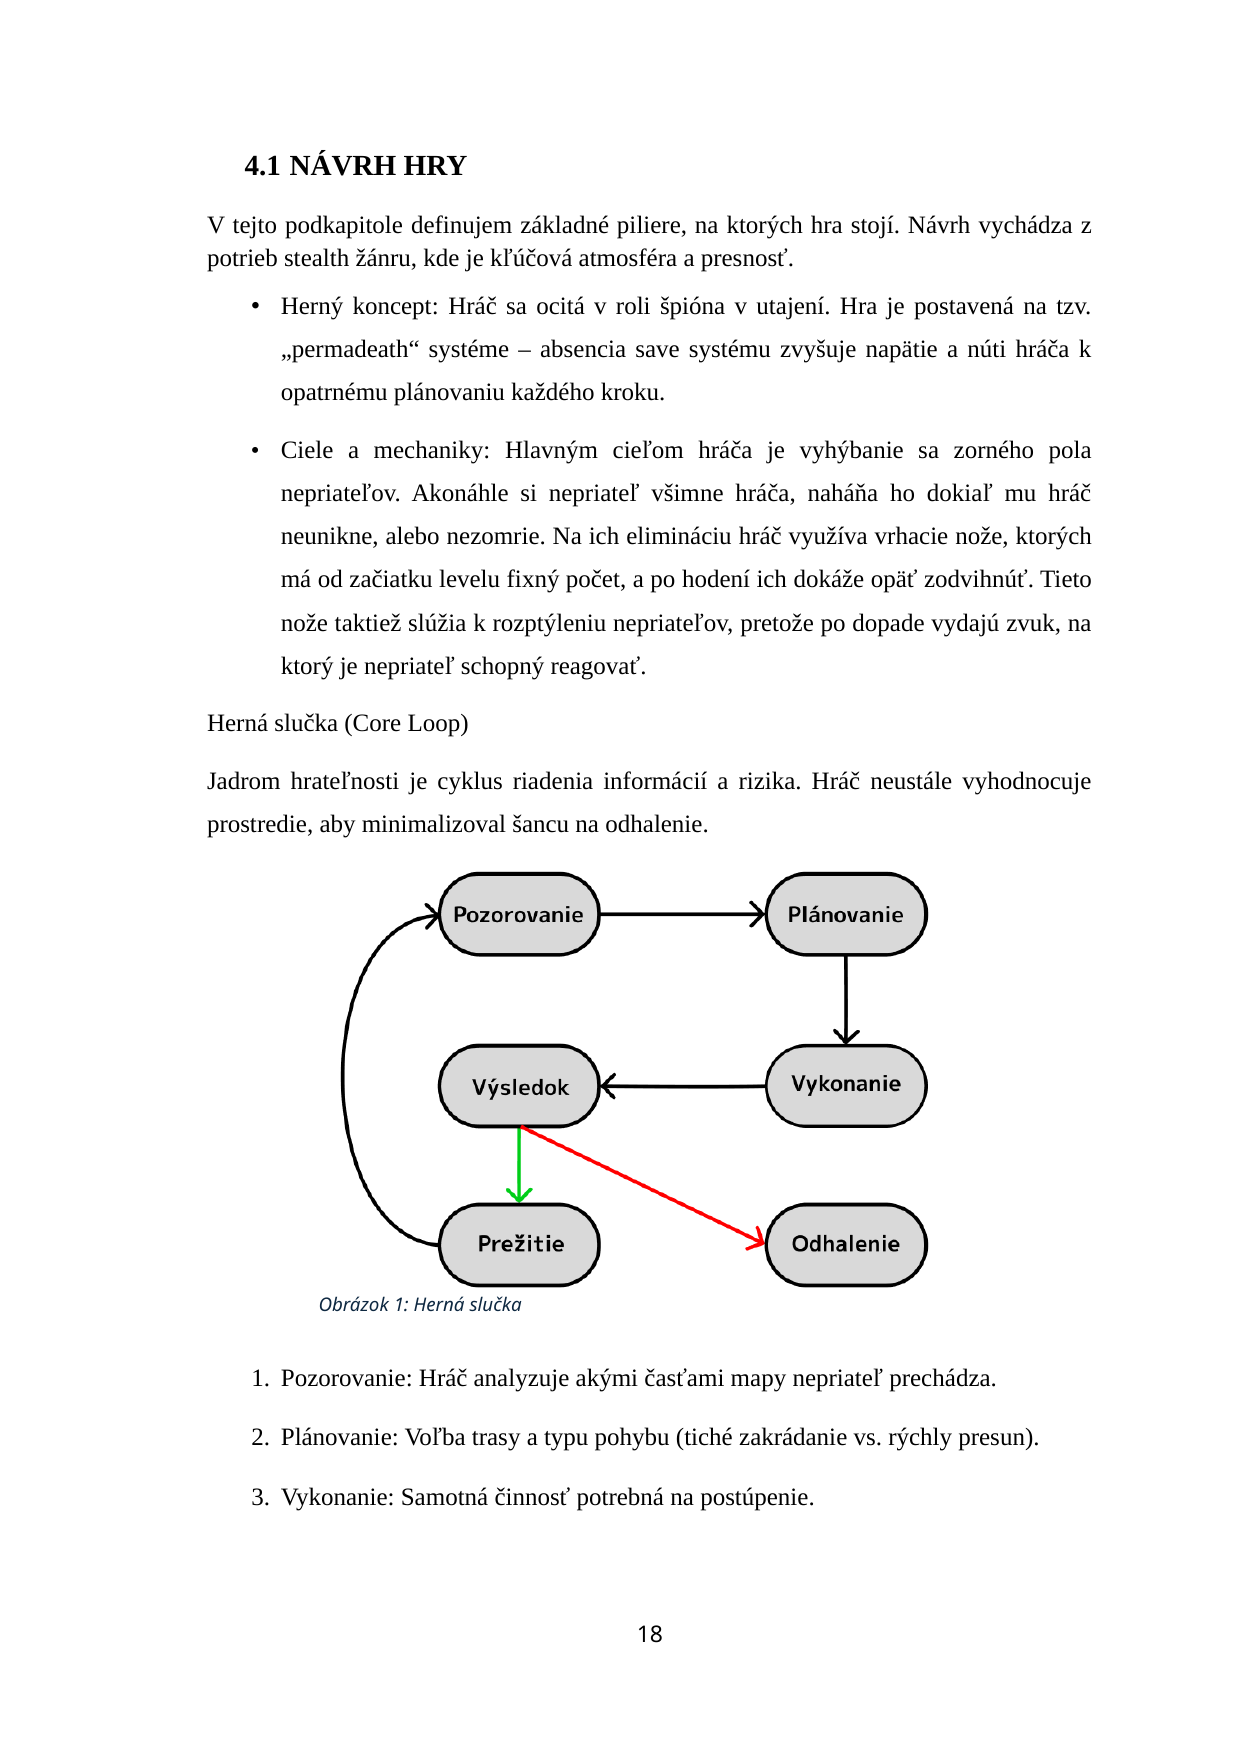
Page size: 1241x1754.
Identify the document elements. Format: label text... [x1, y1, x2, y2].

text Herná slučka (Core Loop) [207, 708, 1092, 737]
list Herný koncept: Hráč sa ocitá v roli špióna v utajení. Hra je postavená na tzv. „permadeath“ systéme – absencia save systému zvyšuje napätie a núti hráča k opatrnému plánovaniu každého kroku. [251, 291, 1092, 406]
text Jadrom hrateľnosti je cyklus riadenia informácií a rizika. Hráč neustále vyhodnocuje prostredie, aby minimalizoval šancu na odhalenie. [207, 766, 1092, 838]
text V tejto podkapitole definujem základné piliere, na ktorých hra stojí. Návrh vychádza z potrieb stealth žánru, kde je kľúčová atmosféra a presnosť. [207, 211, 1092, 272]
list Obrázok 1: Herná slučka [318, 1292, 981, 1317]
subtitle Návrh hry [244, 148, 1092, 181]
list Vykonanie: Samotná činnosť potrebná na postúpenie. [251, 1482, 1092, 1511]
list Ciele a mechaniky: Hlavným cieľom hráča je vyhýbanie sa zorného pola nepriateľov. Akonáhle si nepriateľ všimne hráča, naháňa ho dokiaľ mu hráč neunikne, alebo nezomrie. Na ich elimináciu hráč využíva vrhacie nože, ktorých má od začiatku levelu fixný počet, a po hodení ich dokáže opäť zodvihnúť. Tieto nože taktiež slúžia k rozptýleniu nepriateľov, pretože po dopade vydajú zvuk, na ktorý je nepriateľ schopný reagovať. [251, 435, 1092, 679]
picture [318, 863, 982, 1292]
list Plánovanie: Voľba trasy a typu pohybu (tiché zakrádanie vs. rýchly presun). [251, 1422, 1092, 1451]
list Pozorovanie: Hráč analyzuje akými časťami mapy nepriateľ prechádza. [251, 869, 1092, 1391]
